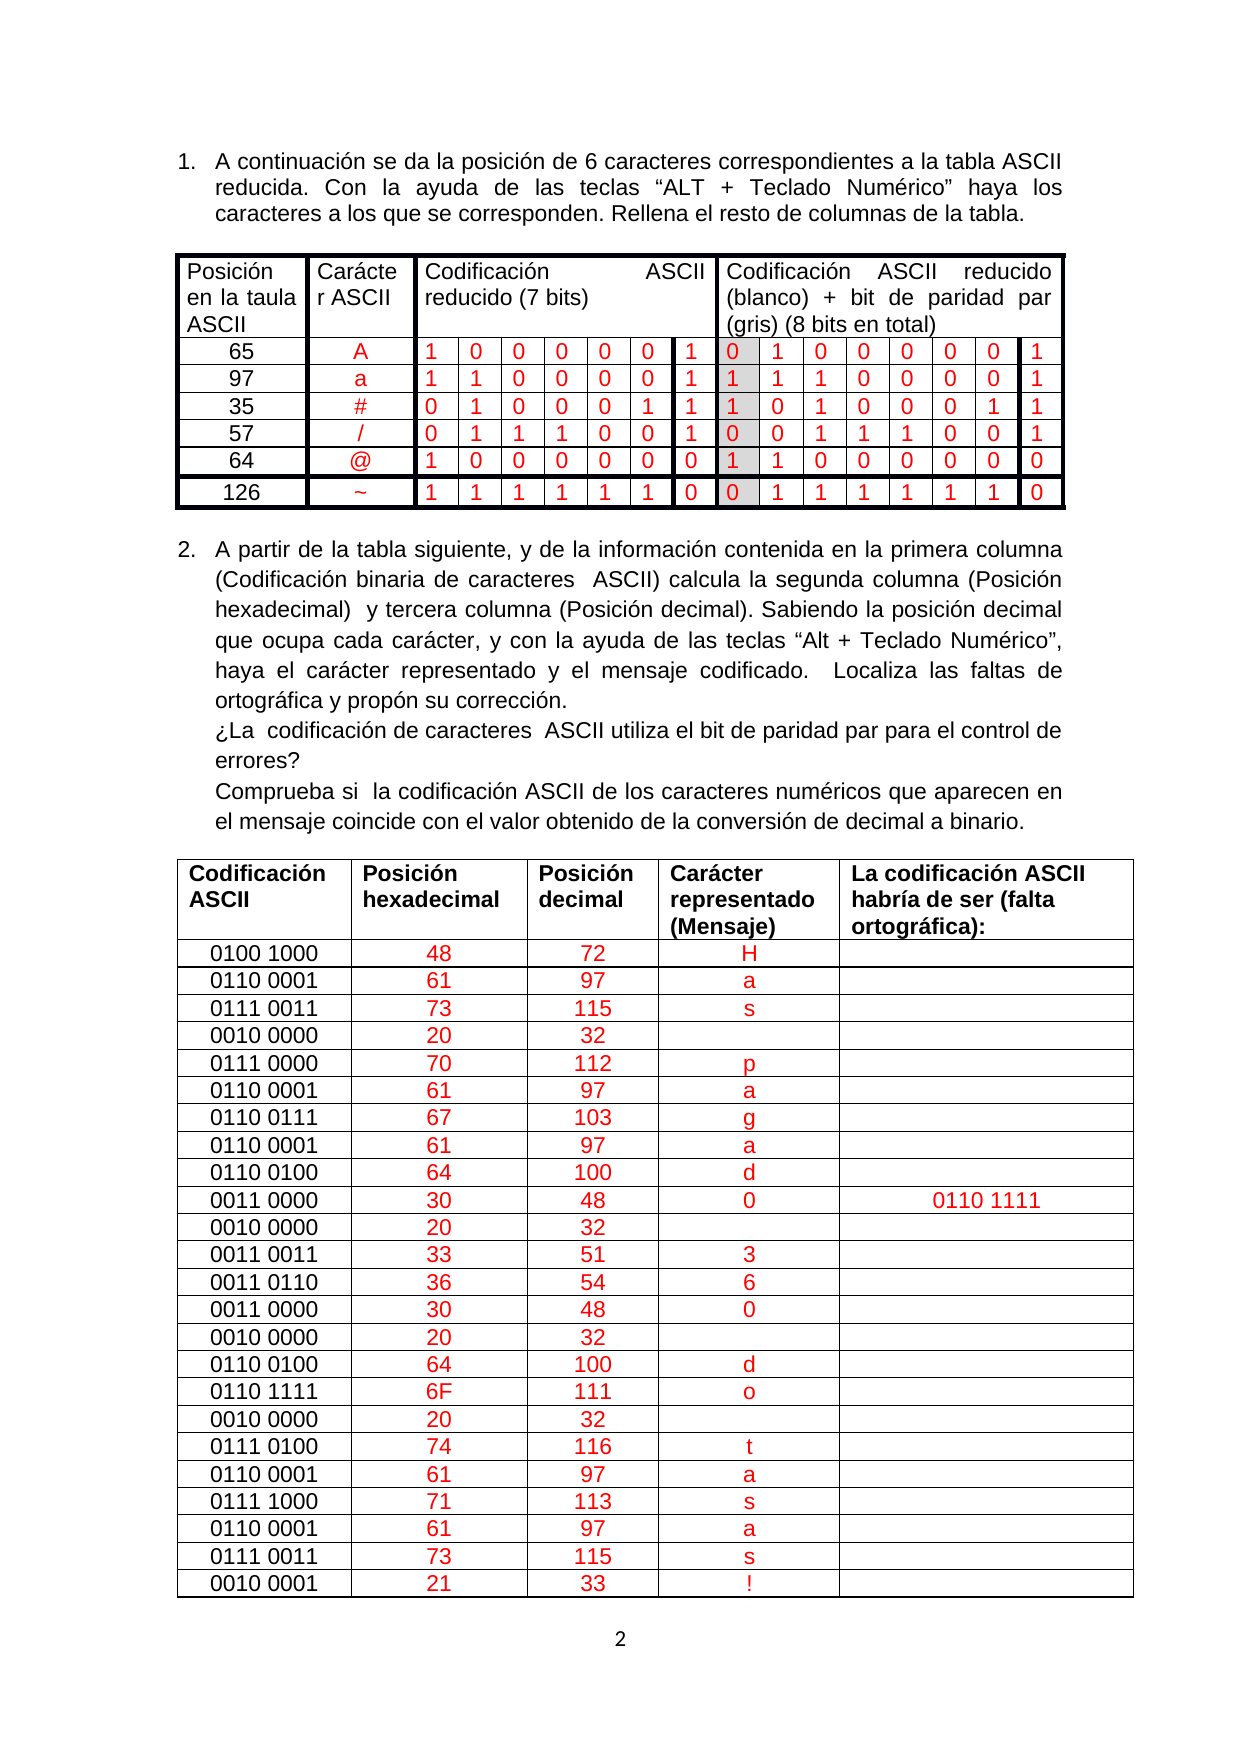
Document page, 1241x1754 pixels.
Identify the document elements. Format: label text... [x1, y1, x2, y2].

table_cell 0 [719, 338, 759, 364]
table_cell 48 [528, 1187, 658, 1213]
list A partir de la tabla siguiente, y de la información contenida en la primera columna (Codificación binaria de caracteres ASCII) calcula la segunda columna (Posición hexadecimal) y tercera columna (Posición decimal). Sabiendo la posición decimal que ocupa cada carácter, y con la ayuda de las teclas “Alt + Teclado Numérico”, haya el carácter representado y el mensaje codificado. Localiza las faltas de ortográfica y propón su corrección. [177, 536, 1063, 713]
table_cell 33 [528, 1570, 658, 1596]
table_cell 72 [528, 940, 658, 966]
table_cell 1 [676, 338, 715, 364]
table_cell 20 [352, 1022, 527, 1048]
table_cell 100 [528, 1351, 658, 1377]
table_cell 115 [528, 1543, 658, 1569]
table_cell 0 [760, 393, 803, 419]
table_cell 0 [890, 393, 932, 419]
table_cell [659, 1406, 839, 1432]
table_cell 1 [976, 393, 1017, 419]
table_cell 0111 0011 [178, 1543, 351, 1569]
table_cell 0011 0110 [178, 1269, 351, 1295]
table_cell 0 [631, 365, 671, 392]
table_cell 30 [352, 1187, 527, 1213]
table_cell 35 [180, 393, 305, 419]
table_cell 0 [847, 365, 889, 392]
table_cell 1 [1022, 420, 1061, 446]
table_cell 0 [502, 365, 544, 392]
table_cell a [659, 1077, 839, 1103]
table_cell 0 [631, 420, 671, 446]
table_cell 1 [502, 479, 544, 505]
table_cell 1 [418, 448, 458, 474]
table_cell 0111 0000 [178, 1050, 351, 1076]
table_header Carácter ASCII [310, 258, 413, 337]
table_header Codificación ASCII reducido (7 bits) [418, 258, 715, 337]
table_cell 0111 1000 [178, 1488, 351, 1514]
table_cell 1 [760, 338, 803, 364]
table_cell [659, 1214, 839, 1240]
table_cell 1 [719, 448, 759, 474]
table_cell 97 [528, 1515, 658, 1542]
table_cell 20 [352, 1324, 527, 1350]
table_cell 0011 0011 [178, 1241, 351, 1268]
table_cell 0 [418, 393, 458, 419]
table_cell 0 [890, 365, 932, 392]
table_cell 54 [528, 1269, 658, 1295]
table_cell 0 [631, 448, 671, 474]
table_cell 1 [459, 420, 501, 446]
table_cell 0 [1022, 479, 1061, 505]
table_cell 0110 0001 [178, 1461, 351, 1487]
table_cell 0 [418, 420, 458, 446]
table_cell [840, 1050, 1133, 1076]
table_header Posición en la taula ASCII [180, 258, 305, 337]
table_cell 0 [545, 365, 587, 392]
table_cell 0 [804, 338, 846, 364]
table_cell 97 [528, 1132, 658, 1158]
table_cell 1 [804, 393, 846, 419]
table_cell 1 [760, 448, 803, 474]
table_header Posición decimal [528, 860, 658, 939]
table_cell 32 [528, 1022, 658, 1048]
table_cell 103 [528, 1104, 658, 1131]
table_cell [840, 968, 1133, 994]
table_cell 1 [459, 365, 501, 392]
table_header Codificación ASCII reducido (blanco) + bit de paridad par (gris) (8 bits en total) [719, 258, 1061, 337]
table_cell 1 [1022, 365, 1061, 392]
list Comprueba si la codificación ASCII de los caracteres numéricos que aparecen en el mensaje coincide con el valor obtenido de la conversión de decimal a binario. [215, 778, 1063, 834]
table_cell 57 [180, 420, 305, 446]
table_cell a [659, 968, 839, 994]
table_cell 0 [976, 420, 1017, 446]
table_cell 1 [976, 479, 1017, 505]
table_cell 0110 0001 [178, 1132, 351, 1158]
table_cell 33 [352, 1241, 527, 1268]
table_cell 1 [719, 365, 759, 392]
table_cell 0 [933, 420, 975, 446]
table_cell 0 [502, 338, 544, 364]
table_cell 1 [418, 365, 458, 392]
table_cell 1 [1022, 393, 1061, 419]
table_cell 32 [528, 1324, 658, 1350]
table_cell [840, 1296, 1133, 1322]
table_cell 71 [352, 1488, 527, 1514]
table_cell 1 [545, 479, 587, 505]
table_cell 70 [352, 1050, 527, 1076]
table_cell 111 [528, 1378, 658, 1405]
table_cell 0 [976, 365, 1017, 392]
table_cell 1 [676, 393, 715, 419]
table_cell 0 [933, 365, 975, 392]
table_cell [840, 1022, 1133, 1048]
table_cell A [310, 338, 413, 364]
table_cell 1 [631, 479, 671, 505]
table_cell 0110 0001 [178, 968, 351, 994]
table_header Carácter representado (Mensaje) [659, 860, 839, 939]
table_cell 0 [847, 448, 889, 474]
table_cell [659, 1022, 839, 1048]
table_cell 64 [352, 1159, 527, 1186]
table_cell 0 [1022, 448, 1061, 474]
table_cell 1 [545, 420, 587, 446]
table_cell [659, 1324, 839, 1350]
table_cell 0 [933, 393, 975, 419]
table_cell 0 [588, 338, 630, 364]
table_cell d [659, 1351, 839, 1377]
table_cell g [659, 1104, 839, 1131]
table_cell 1 [804, 365, 846, 392]
table_cell 0 [847, 393, 889, 419]
table_cell 0 [933, 448, 975, 474]
table_cell 1 [847, 479, 889, 505]
table_cell [840, 1543, 1133, 1569]
table_cell [840, 1406, 1133, 1432]
table_cell 0 [545, 338, 587, 364]
table_cell 0100 1000 [178, 940, 351, 966]
table_header Posición hexadecimal [352, 860, 527, 939]
table_cell 6F [352, 1378, 527, 1405]
table_cell [840, 1159, 1133, 1186]
table_cell 61 [352, 1515, 527, 1542]
table_cell 0011 0000 [178, 1187, 351, 1213]
table_cell 0111 0011 [178, 995, 351, 1021]
table_cell 116 [528, 1433, 658, 1459]
table_cell 0110 0001 [178, 1077, 351, 1103]
table_cell 115 [528, 995, 658, 1021]
table_cell 21 [352, 1570, 527, 1596]
table_cell t [659, 1433, 839, 1459]
table_cell 113 [528, 1488, 658, 1514]
table_cell 0010 0001 [178, 1570, 351, 1596]
table_cell o [659, 1378, 839, 1405]
table_cell 61 [352, 1132, 527, 1158]
table_cell 0010 0000 [178, 1022, 351, 1048]
table_cell [840, 1570, 1133, 1596]
table_cell [840, 1269, 1133, 1295]
table_cell [840, 1461, 1133, 1487]
table_cell 0 [545, 448, 587, 474]
table_cell a [310, 365, 413, 392]
table_cell 1 [418, 479, 458, 505]
table_cell [840, 1077, 1133, 1103]
table_cell 36 [352, 1269, 527, 1295]
table_cell 20 [352, 1214, 527, 1240]
table_cell [840, 995, 1133, 1021]
table_cell 73 [352, 995, 527, 1021]
table_cell 0110 0100 [178, 1159, 351, 1186]
table_cell 0110 0100 [178, 1351, 351, 1377]
table_cell 0 [676, 448, 715, 474]
table_header Codificación ASCII [178, 860, 351, 939]
table_cell [840, 1378, 1133, 1405]
table_cell 126 [180, 479, 305, 505]
table_cell s [659, 1488, 839, 1514]
table_cell 0 [719, 479, 759, 505]
table_cell 0 [847, 338, 889, 364]
table_cell 30 [352, 1296, 527, 1322]
table_cell 0 [502, 393, 544, 419]
table_cell 64 [180, 448, 305, 474]
table_cell 1 [760, 479, 803, 505]
table_cell 1 [676, 420, 715, 446]
table_cell d [659, 1159, 839, 1186]
table_cell 61 [352, 1461, 527, 1487]
table_cell 1 [804, 420, 846, 446]
table_cell [840, 1214, 1133, 1240]
table_cell 0110 1111 [178, 1378, 351, 1405]
table_cell 0 [502, 448, 544, 474]
table_cell 97 [528, 1077, 658, 1103]
table_cell 20 [352, 1406, 527, 1432]
table_cell 0111 0100 [178, 1433, 351, 1459]
table_cell 1 [804, 479, 846, 505]
table_cell 0010 0000 [178, 1324, 351, 1350]
table_cell 1 [760, 365, 803, 392]
table_cell 97 [528, 1461, 658, 1487]
table_cell 74 [352, 1433, 527, 1459]
table_cell 0 [545, 393, 587, 419]
table_cell # [310, 393, 413, 419]
table_cell 1 [890, 479, 932, 505]
table_cell 0010 0000 [178, 1406, 351, 1432]
table_cell p [659, 1050, 839, 1076]
table_cell 51 [528, 1241, 658, 1268]
table_cell 0 [933, 338, 975, 364]
table_cell a [659, 1132, 839, 1158]
table_cell 32 [528, 1406, 658, 1432]
table_cell 1 [459, 393, 501, 419]
table_cell 0 [804, 448, 846, 474]
table_cell 0 [459, 448, 501, 474]
table_cell 0 [890, 338, 932, 364]
table_cell 112 [528, 1050, 658, 1076]
table_cell a [659, 1461, 839, 1487]
table_cell 0 [588, 420, 630, 446]
table_cell [840, 1351, 1133, 1377]
table_cell / [310, 420, 413, 446]
table_cell 97 [180, 365, 305, 392]
table_cell 0 [459, 338, 501, 364]
table_cell [840, 1104, 1133, 1131]
table_cell 97 [528, 968, 658, 994]
table_cell 1 [890, 420, 932, 446]
table_cell 1 [502, 420, 544, 446]
table_cell 1 [676, 365, 715, 392]
table_cell 64 [352, 1351, 527, 1377]
table_cell 0 [588, 365, 630, 392]
table_cell 0 [588, 393, 630, 419]
table_cell [840, 1488, 1133, 1514]
list ¿La codificación de caracteres ASCII utiliza el bit de paridad par para el control de errores? [215, 717, 1063, 774]
table_cell s [659, 995, 839, 1021]
table_cell @ [310, 448, 413, 474]
table_cell 6 [659, 1269, 839, 1295]
table_cell [840, 1433, 1133, 1459]
table_cell 0 [760, 420, 803, 446]
table_cell ~ [310, 479, 413, 505]
table_cell 67 [352, 1104, 527, 1131]
table_cell 0010 0000 [178, 1214, 351, 1240]
table_cell 1 [631, 393, 671, 419]
table_cell 0011 0000 [178, 1296, 351, 1322]
table_cell 3 [659, 1241, 839, 1268]
table_cell a [659, 1515, 839, 1542]
table_cell 1 [933, 479, 975, 505]
table_cell 0 [631, 338, 671, 364]
table_cell 0110 1111 [840, 1187, 1133, 1213]
table_cell [840, 1324, 1133, 1350]
table_cell 1 [1022, 338, 1061, 364]
table_cell 0 [588, 448, 630, 474]
table_cell 1 [588, 479, 630, 505]
table_cell 61 [352, 1077, 527, 1103]
table_cell ! [659, 1570, 839, 1596]
table_cell H [659, 940, 839, 966]
table_cell [840, 1132, 1133, 1158]
table_cell 0 [719, 420, 759, 446]
table_cell 48 [352, 940, 527, 966]
table_header La codificación ASCII habría de ser (falta ortográfica): [840, 860, 1133, 939]
list A continuación se da la posición de 6 caracteres correspondientes a la tabla ASCII reducida. Con la ayuda de las teclas “ALT + Teclado Numérico” haya los caracteres a los que se corresponden. Rellena el resto de columnas de la tabla. [177, 148, 1063, 227]
table_cell 0 [976, 448, 1017, 474]
table_cell 1 [418, 338, 458, 364]
table_cell 1 [459, 479, 501, 505]
table_cell 0110 0111 [178, 1104, 351, 1131]
table_cell 61 [352, 968, 527, 994]
table_cell 1 [847, 420, 889, 446]
table_cell 0 [890, 448, 932, 474]
table_cell 48 [528, 1296, 658, 1322]
table_cell 0 [676, 479, 715, 505]
table_cell [840, 1241, 1133, 1268]
table_cell 0 [976, 338, 1017, 364]
table_cell [840, 940, 1133, 966]
table_cell 1 [719, 393, 759, 419]
table_cell 0110 0001 [178, 1515, 351, 1542]
table_cell 0 [659, 1296, 839, 1322]
table_cell 65 [180, 338, 305, 364]
table_cell 0 [659, 1187, 839, 1213]
table_cell 73 [352, 1543, 527, 1569]
table_cell 100 [528, 1159, 658, 1186]
table_cell 32 [528, 1214, 658, 1240]
table_cell [840, 1515, 1133, 1542]
table_cell s [659, 1543, 839, 1569]
